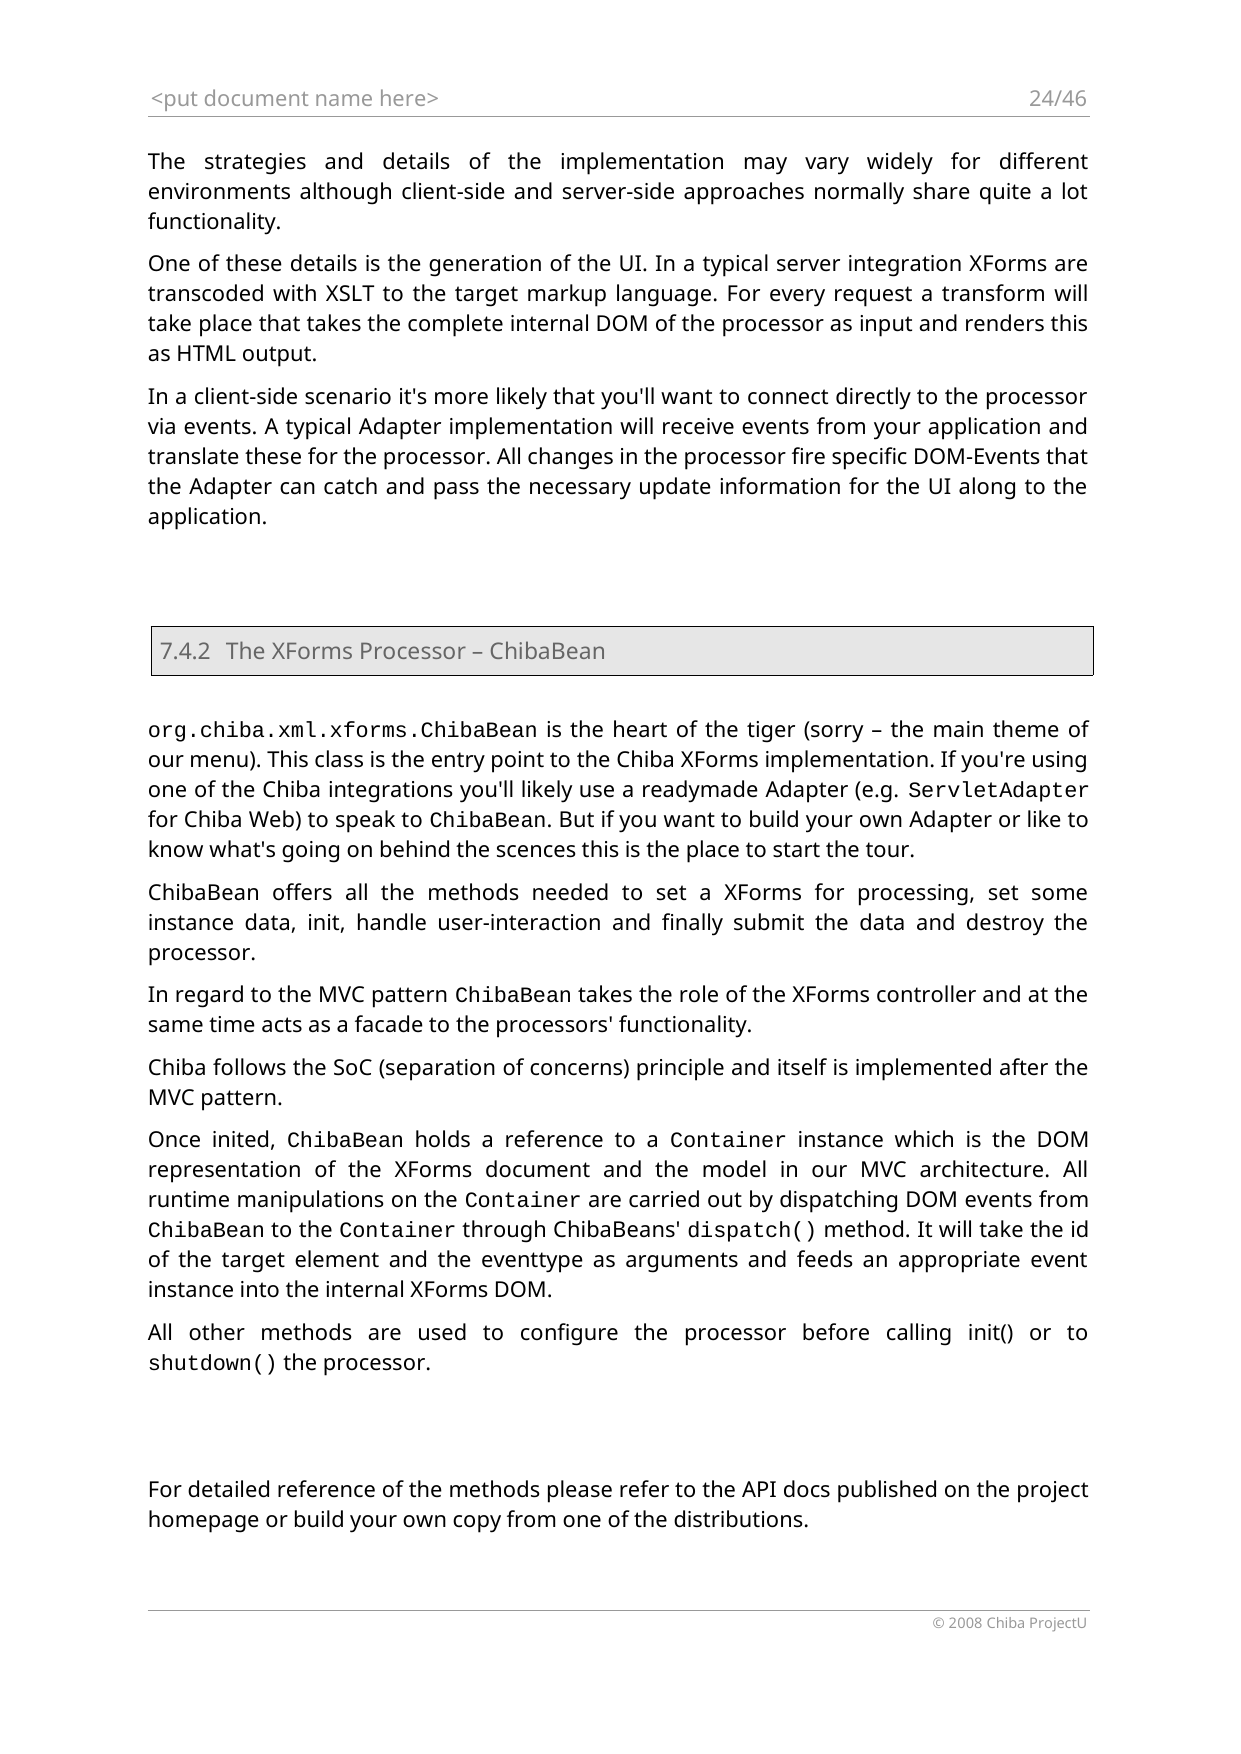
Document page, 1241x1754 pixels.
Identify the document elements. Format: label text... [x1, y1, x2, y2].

text In a client-side scenario it's more likely that you'll want to connect directly to the processor via events. A typical Adapter implementation will receive events from your application and translate these for the processor. All changes in the processor fire specific DOM-Events that the Adapter can catch and pass the necessary update information for the UI along to the application. [148, 381, 1090, 531]
text One of these details is the generation of the UI. In a typical server integration XForms are transcoded with XSLT to the target markup language. For every request a transform will take place that takes the complete internal DOM of the processor as input and renders this as HTML output. [148, 248, 1090, 368]
text Chiba follows the SoC (separation of concerns) principle and itself is implemented after the MVC pattern. [148, 1052, 1090, 1112]
text All other methods are used to configure the processor before calling init() or to shutdown() the processor. [148, 1317, 1090, 1377]
text org.chiba.xml.xforms.ChibaBean is the heart of the tiger (sorry – the main theme of our menu). This class is the entry point to the Chiba XForms implementation. If you're using one of the Chiba integrations you'll likely use a readymade Adapter (e.g. ServletAdapter for Chiba Web) to speak to ChibaBean. But if you want to build your own Adapter or like to know what's going on behind the scences this is the place to start the tour. [148, 714, 1090, 864]
text For detailed reference of the methods please refer to the API docs published on the project homepage or build your own copy from one of the distributions. [148, 1474, 1090, 1534]
subtitle The XForms Processor – ChibaBean [152, 627, 1093, 675]
text Once inited, ChibaBean holds a reference to a Container instance which is the DOM representation of the XForms document and the model in our MVC architecture. All runtime manipulations on the Container are carried out by dispatching DOM events from ChibaBean to the Container through ChibaBeans' dispatch() method. It will take the id of the target element and the eventtype as arguments and feeds an appropriate event instance into the internal XForms DOM. [148, 1124, 1090, 1304]
text The strategies and details of the implementation may vary widely for different environments although client-side and server-side approaches normally share quite a lot functionality. [148, 146, 1090, 236]
text ChibaBean offers all the methods needed to set a XForms for processing, set some instance data, init, handle user-interaction and finally submit the data and destroy the processor. [148, 877, 1090, 967]
text In regard to the MVC pattern ChibaBean takes the role of the XForms controller and at the same time acts as a facade to the processors' functionality. [148, 979, 1090, 1039]
